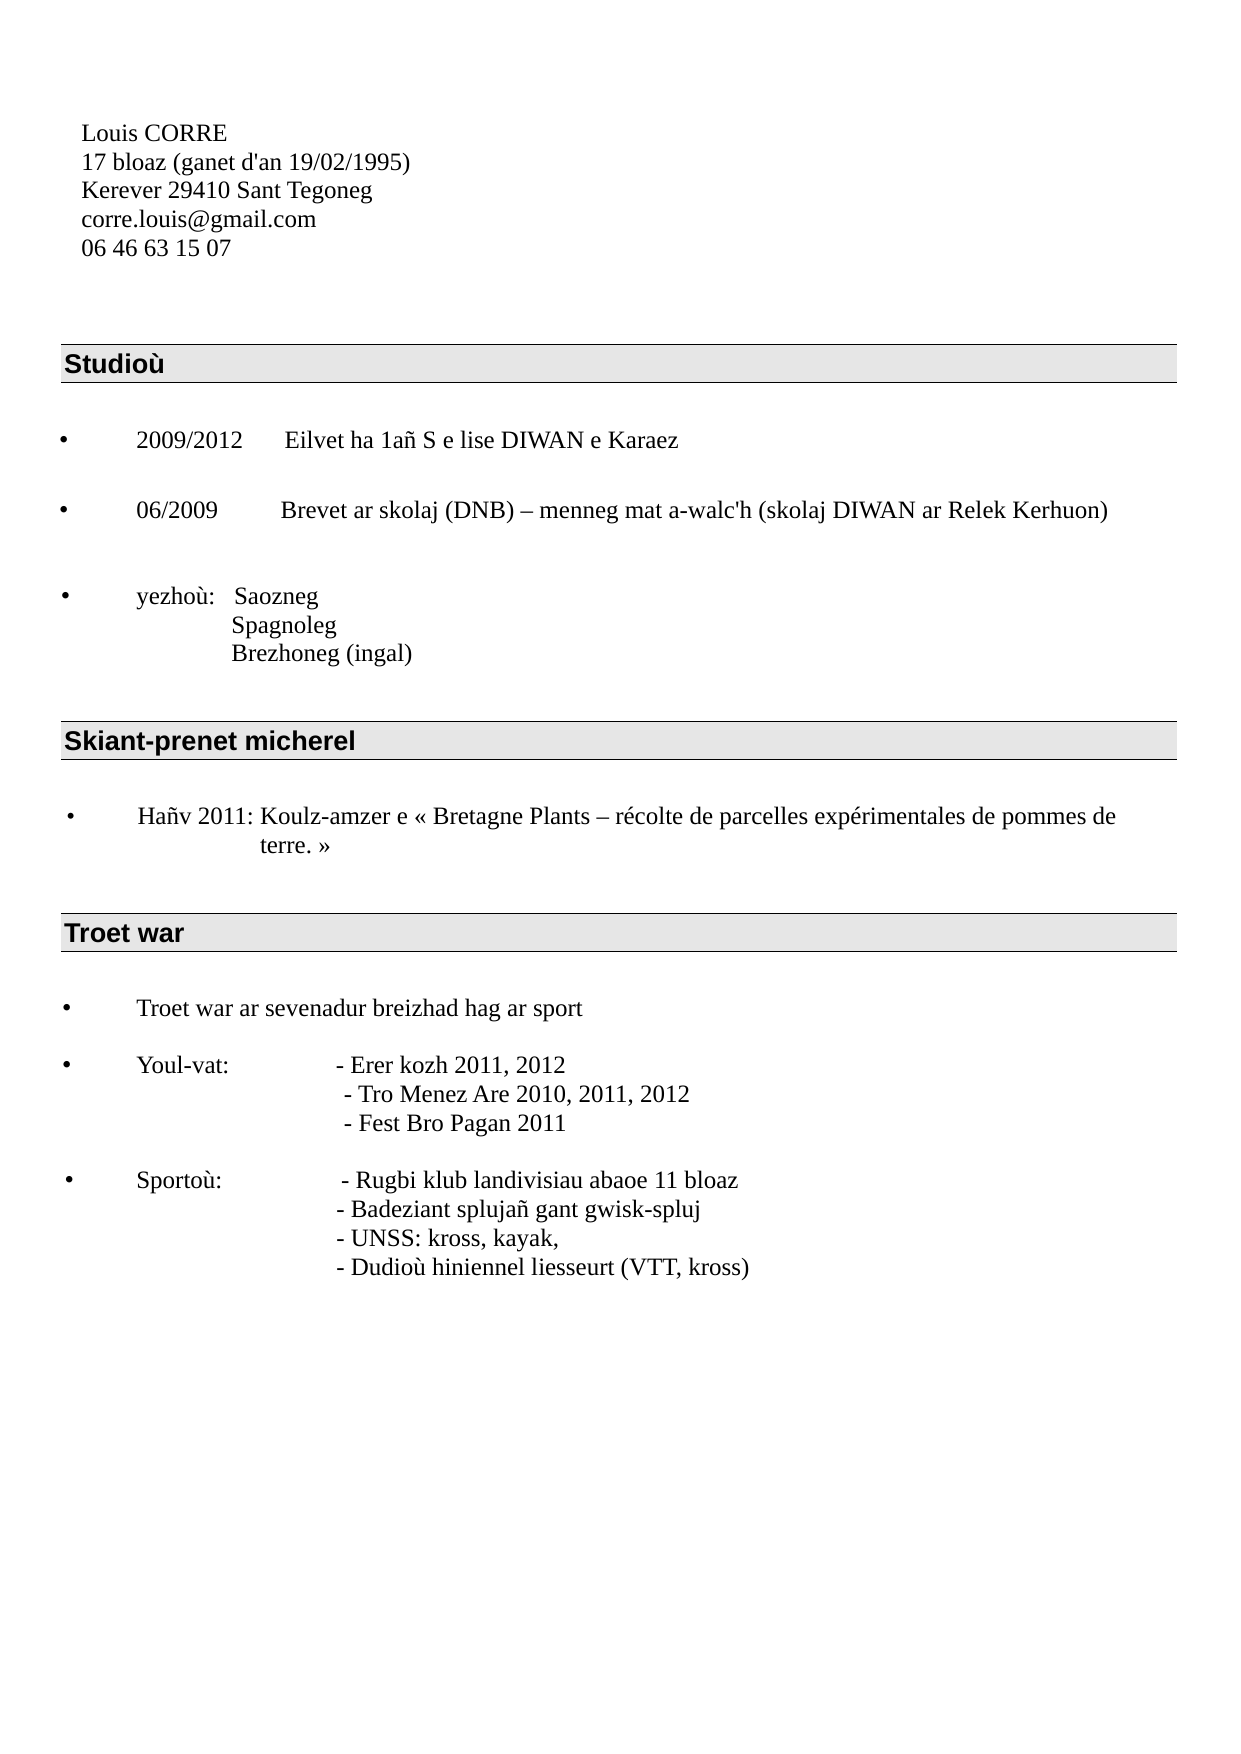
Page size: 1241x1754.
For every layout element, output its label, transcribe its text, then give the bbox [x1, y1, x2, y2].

list Brezhoneg (ingal) [61, 638, 1177, 667]
text 06 46 63 15 07 [81, 233, 1177, 262]
list 2009/2012 Eilvet ha 1añ S e lise DIWAN e Karaez [59, 425, 1177, 453]
list Sportoù: - Rugbi klub landivisiau abaoe 11 bloaz [65, 1166, 1177, 1194]
text - Tro Menez Are 2010, 2011, 2012 [62, 1079, 1177, 1108]
list Youl-vat: - Erer kozh 2011, 2012 [62, 1051, 1177, 1079]
subtitle Skiant-prenet micherel [61, 722, 1177, 759]
list Spagnoleg [61, 610, 1177, 638]
subtitle Troet war [61, 914, 1177, 951]
text - Fest Bro Pagan 2011 [62, 1108, 1177, 1137]
list - Badeziant splujañ gant gwisk-spluj [61, 1194, 1177, 1223]
list - Dudioù hiniennel liesseurt (VTT, kross) [67, 1252, 1177, 1281]
list Troet war ar sevenadur breizhad hag ar sport [62, 993, 1177, 1022]
text • Hañv 2011: Koulz-amzer e « Bretagne Plants – récolte de parcelles expérimentales de pommes de terre. » [0, 801, 1177, 859]
subtitle Studioù [61, 345, 1177, 382]
text Kerever 29410 Sant Tegoneg [81, 176, 1177, 204]
list 06/2009 Brevet ar skolaj (DNB) – menneg mat a-walc'h (skolaj DIWAN ar Relek Kerhuon) [59, 495, 1177, 523]
list - UNSS: kross, kayak, [67, 1223, 1177, 1252]
text corre.louis@gmail.com [81, 204, 1177, 233]
text Louis CORRE [81, 118, 1177, 147]
list yezhoù: Saozneg [61, 581, 1177, 610]
text 17 bloaz (ganet d'an 19/02/1995) [81, 147, 1177, 176]
